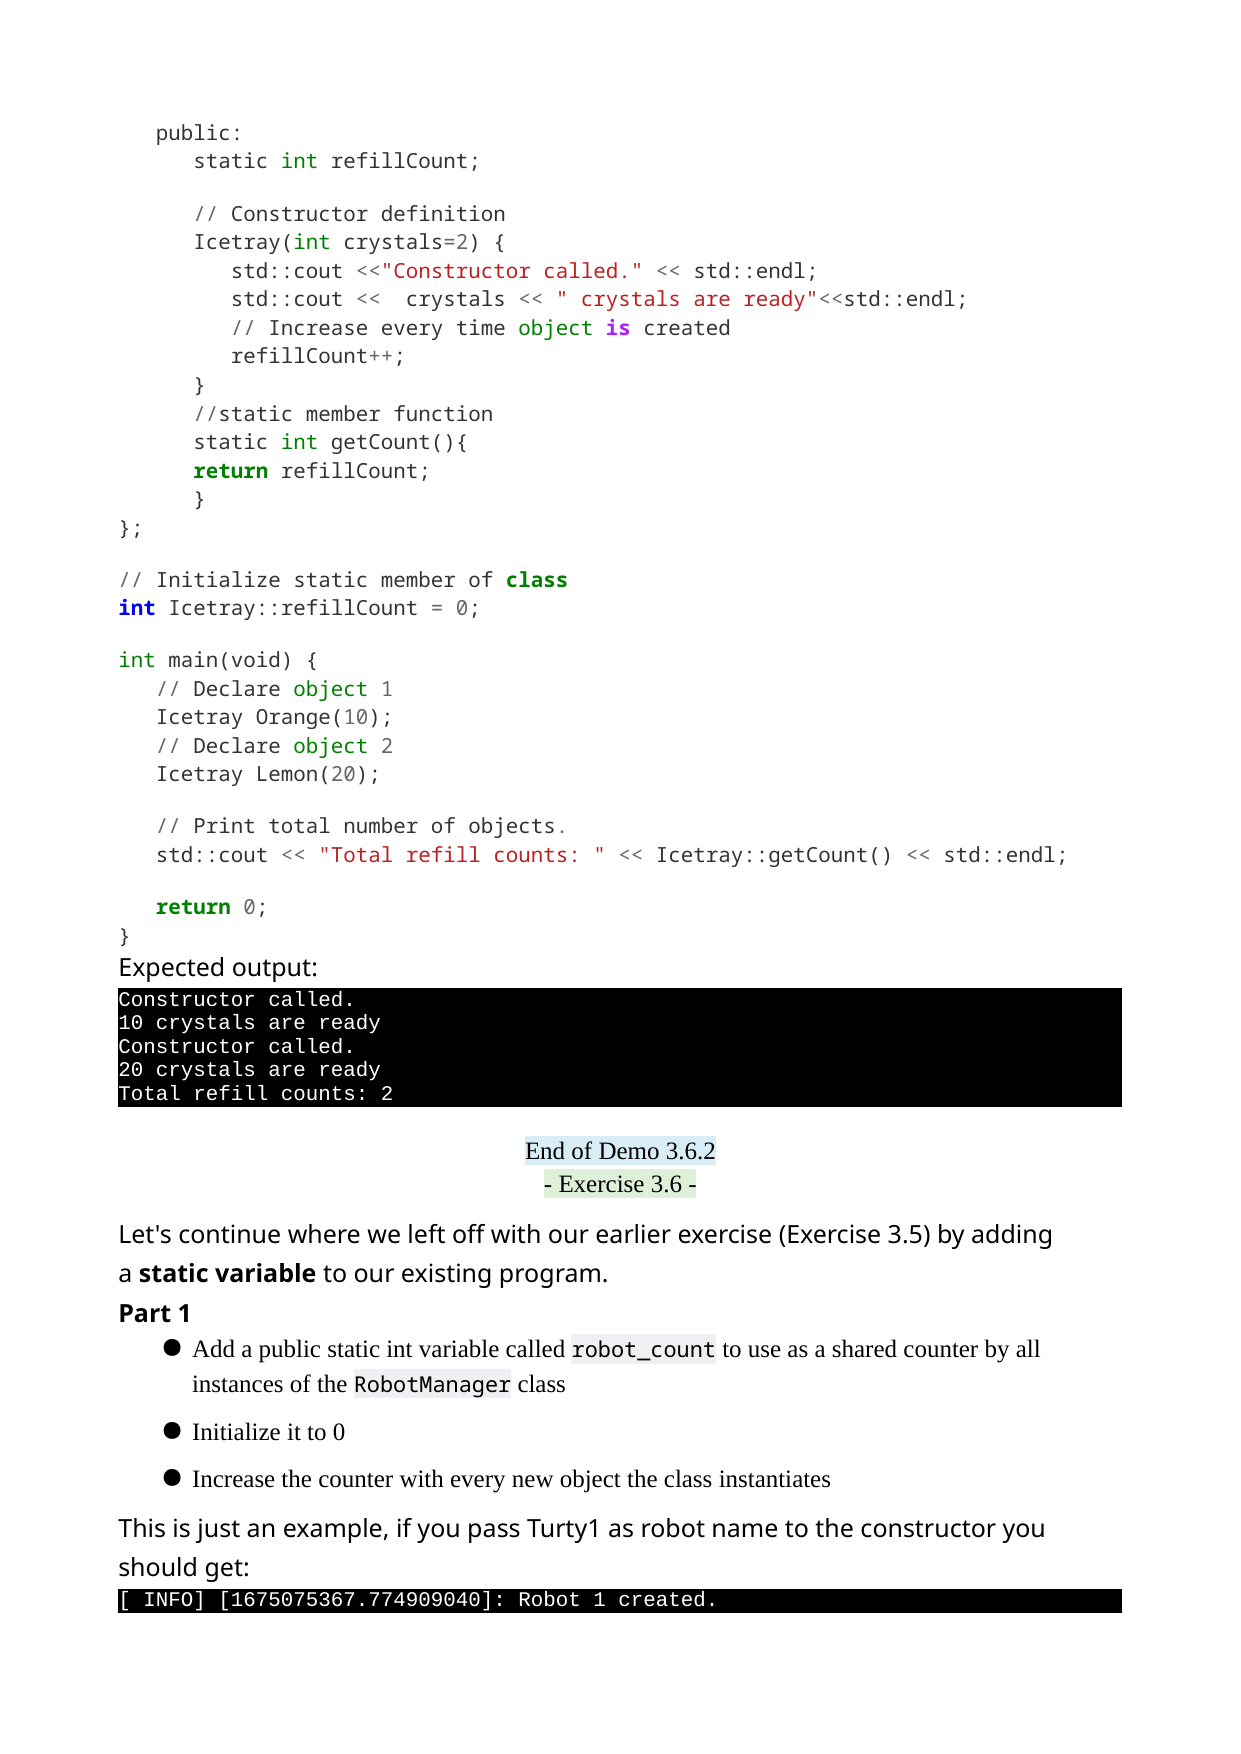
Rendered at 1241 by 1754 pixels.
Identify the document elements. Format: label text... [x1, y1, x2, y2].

text }; [118, 513, 1122, 541]
text Expected output: [118, 949, 1122, 983]
text Constructor called. [118, 1036, 1122, 1059]
text static int refillCount; [118, 147, 1122, 175]
list Add a public static int variable called robot_count to use as a shared counter by all instances of the RobotManager class [162, 1334, 1122, 1398]
text //static member function [118, 399, 1122, 427]
text // Declare object 2 [118, 731, 1122, 759]
text refillCount++; [118, 342, 1122, 370]
text std::cout <<"Constructor called." << std::endl; [118, 256, 1122, 284]
text // Declare object 1 [118, 674, 1122, 702]
text public: [118, 118, 1122, 147]
text 10 crystals are ready [118, 1012, 1122, 1036]
text return 0; [118, 892, 1122, 921]
text return refillCount; [118, 456, 1122, 484]
text // Increase every time object is created [118, 313, 1122, 342]
text End of Demo 3.6.2 [118, 1136, 1122, 1165]
text 20 crystals are ready [118, 1059, 1122, 1083]
text } [118, 484, 1122, 513]
text // Print total number of objects. [118, 812, 1122, 840]
text Total refill counts: 2 [118, 1083, 1122, 1107]
text Let's continue where we left off with our earlier exercise (Exercise 3.5) by adding a static variable to our existing program. [118, 1217, 1122, 1290]
text } [118, 921, 1122, 949]
text static int getCount(){ [118, 427, 1122, 456]
text Icetray Orange(10); [118, 702, 1122, 731]
list Initialize it to 0 [162, 1417, 1122, 1446]
list Increase the counter with every new object the class instantiates [162, 1464, 1122, 1493]
text std::cout << "Total refill counts: " << Icetray::getCount() << std::endl; [118, 840, 1122, 869]
text std::cout << crystals << " crystals are ready"<<std::endl; [118, 284, 1122, 313]
text // Initialize static member of class [118, 565, 1122, 593]
text This is just an example, if you pass Turty1 as robot name to the constructor you should get: [118, 1511, 1122, 1584]
text - Exercise 3.6 - [118, 1169, 1122, 1198]
text int Icetray::refillCount = 0; [118, 593, 1122, 622]
text Icetray(int crystals=2) { [118, 227, 1122, 256]
text Constructor called. [118, 988, 1122, 1012]
text } [118, 370, 1122, 399]
text Icetray Lemon(20); [118, 759, 1122, 788]
text Part 1 [118, 1295, 1122, 1329]
text int main(void) { [118, 645, 1122, 674]
text // Constructor definition [118, 199, 1122, 227]
text [ INFO] [1675075367.774909040]: Robot 1 created. [118, 1589, 1122, 1613]
